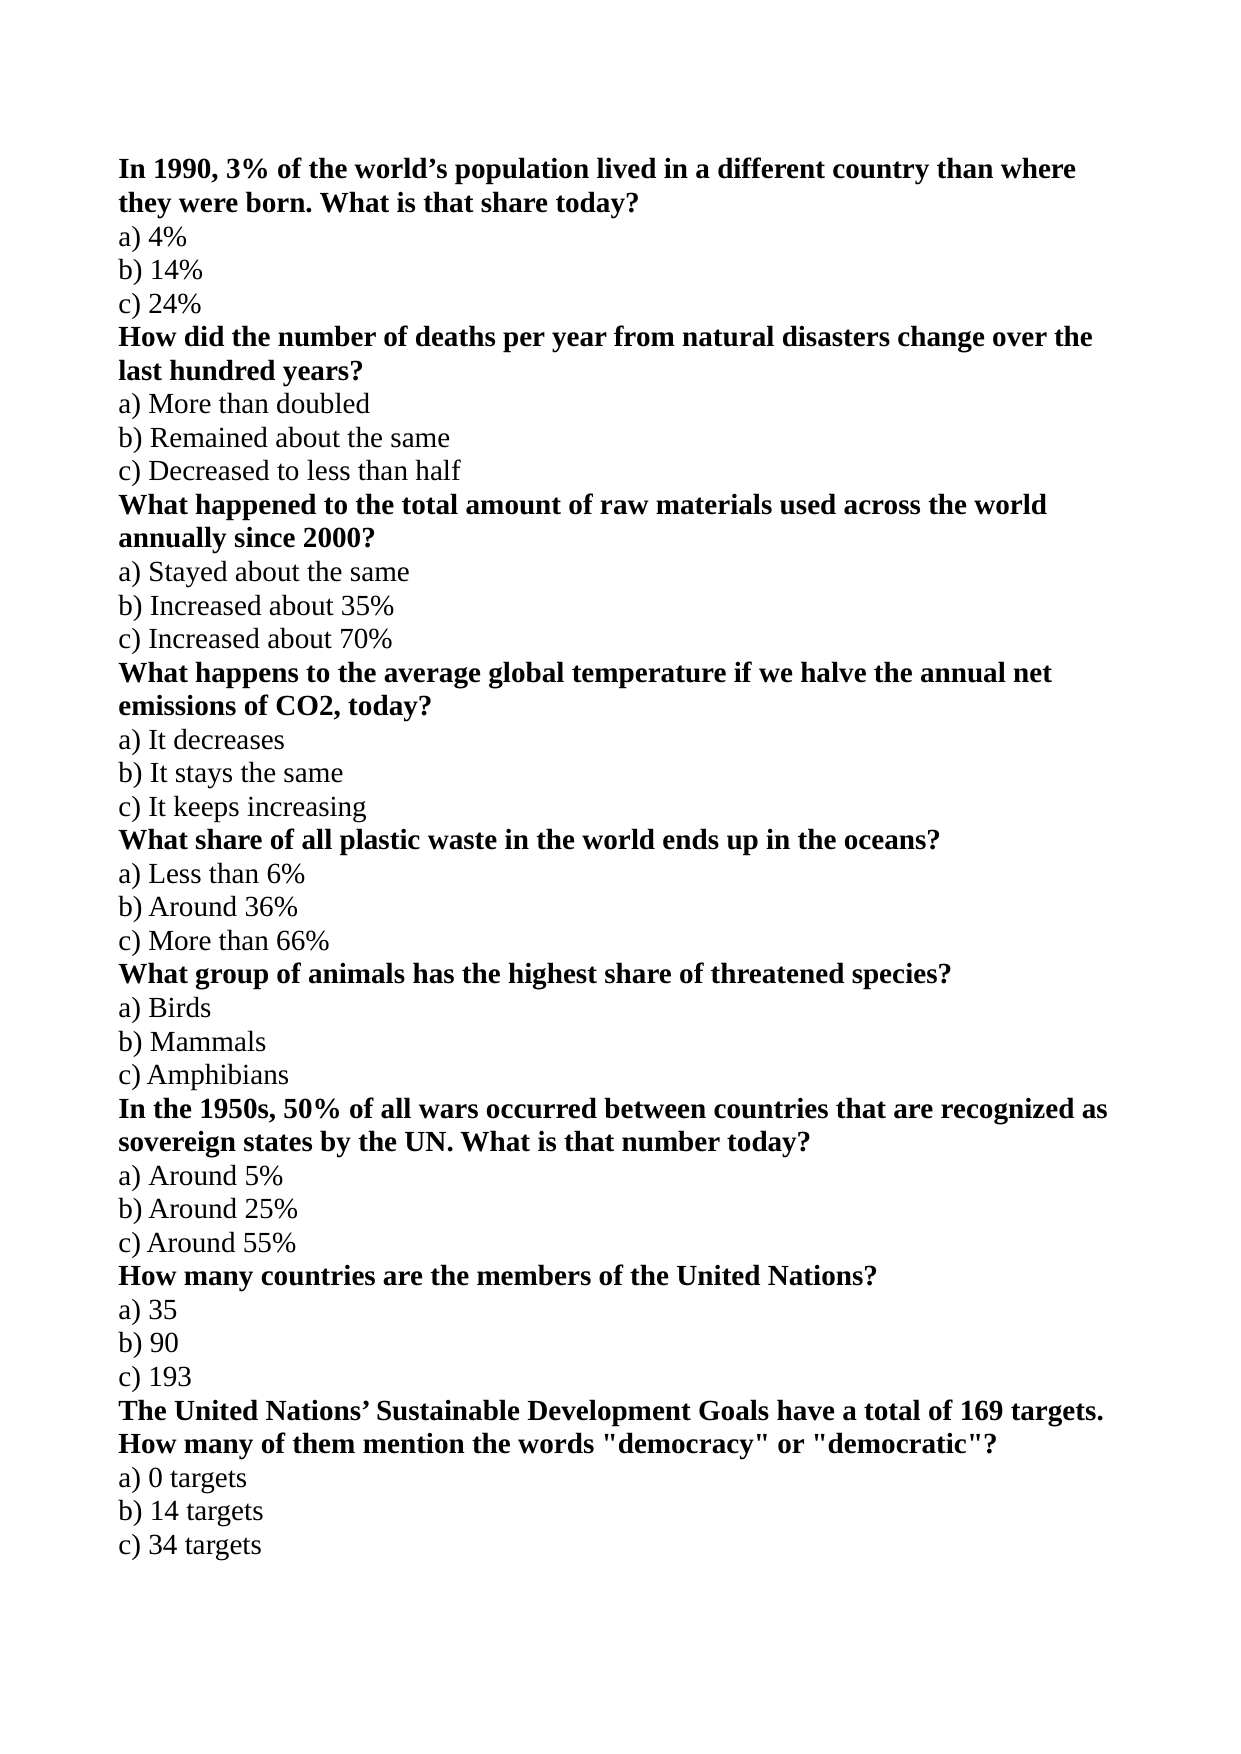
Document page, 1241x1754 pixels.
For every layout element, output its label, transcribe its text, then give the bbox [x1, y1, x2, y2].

text a) 4% [118, 219, 1122, 252]
text a) Around 5% [118, 1158, 1122, 1191]
text a) Stayed about the same [118, 554, 1122, 588]
text c) More than 66% [118, 923, 1122, 957]
text How many countries are the members of the United Nations? [118, 1258, 1122, 1292]
text b) Remained about the same [118, 420, 1122, 453]
text c) 34 targets [118, 1527, 1122, 1560]
text The United Nations’ Sustainable Development Goals have a total of 169 targets. How many of them mention the words "democracy" or "democratic"? [118, 1393, 1122, 1460]
text What happens to the average global temperature if we halve the annual net emissions of CO2, today? [118, 655, 1122, 722]
text b) Increased about 35% [118, 588, 1122, 621]
text How did the number of deaths per year from natural disasters change over the last hundred years? [118, 319, 1122, 386]
text c) Decreased to less than half [118, 453, 1122, 487]
text c) Increased about 70% [118, 621, 1122, 655]
text What group of animals has the highest share of threatened species? [118, 957, 1122, 990]
text What happened to the total amount of raw materials used across the world annually since 2000? [118, 487, 1122, 554]
text c) It keeps increasing [118, 789, 1122, 822]
text b) Around 36% [118, 889, 1122, 923]
text What share of all plastic waste in the world ends up in the oceans? [118, 822, 1122, 856]
text b) 14% [118, 252, 1122, 286]
text c) 24% [118, 286, 1122, 319]
text c) 193 [118, 1359, 1122, 1393]
text b) 14 targets [118, 1493, 1122, 1527]
text c) Amphibians [118, 1057, 1122, 1091]
text a) It decreases [118, 722, 1122, 755]
text b) 90 [118, 1326, 1122, 1359]
text b) Around 25% [118, 1191, 1122, 1225]
text a) 35 [118, 1292, 1122, 1326]
text b) It stays the same [118, 755, 1122, 789]
text c) Around 55% [118, 1225, 1122, 1258]
text a) 0 targets [118, 1460, 1122, 1493]
text In 1990, 3% of the world’s population lived in a different country than where they were born. What is that share today? [118, 152, 1122, 219]
text In the 1950s, 50% of all wars occurred between countries that are recognized as sovereign states by the UN. What is that number today? [118, 1091, 1122, 1158]
text a) Birds [118, 990, 1122, 1024]
text b) Mammals [118, 1024, 1122, 1057]
text a) More than doubled [118, 386, 1122, 420]
text a) Less than 6% [118, 856, 1122, 889]
